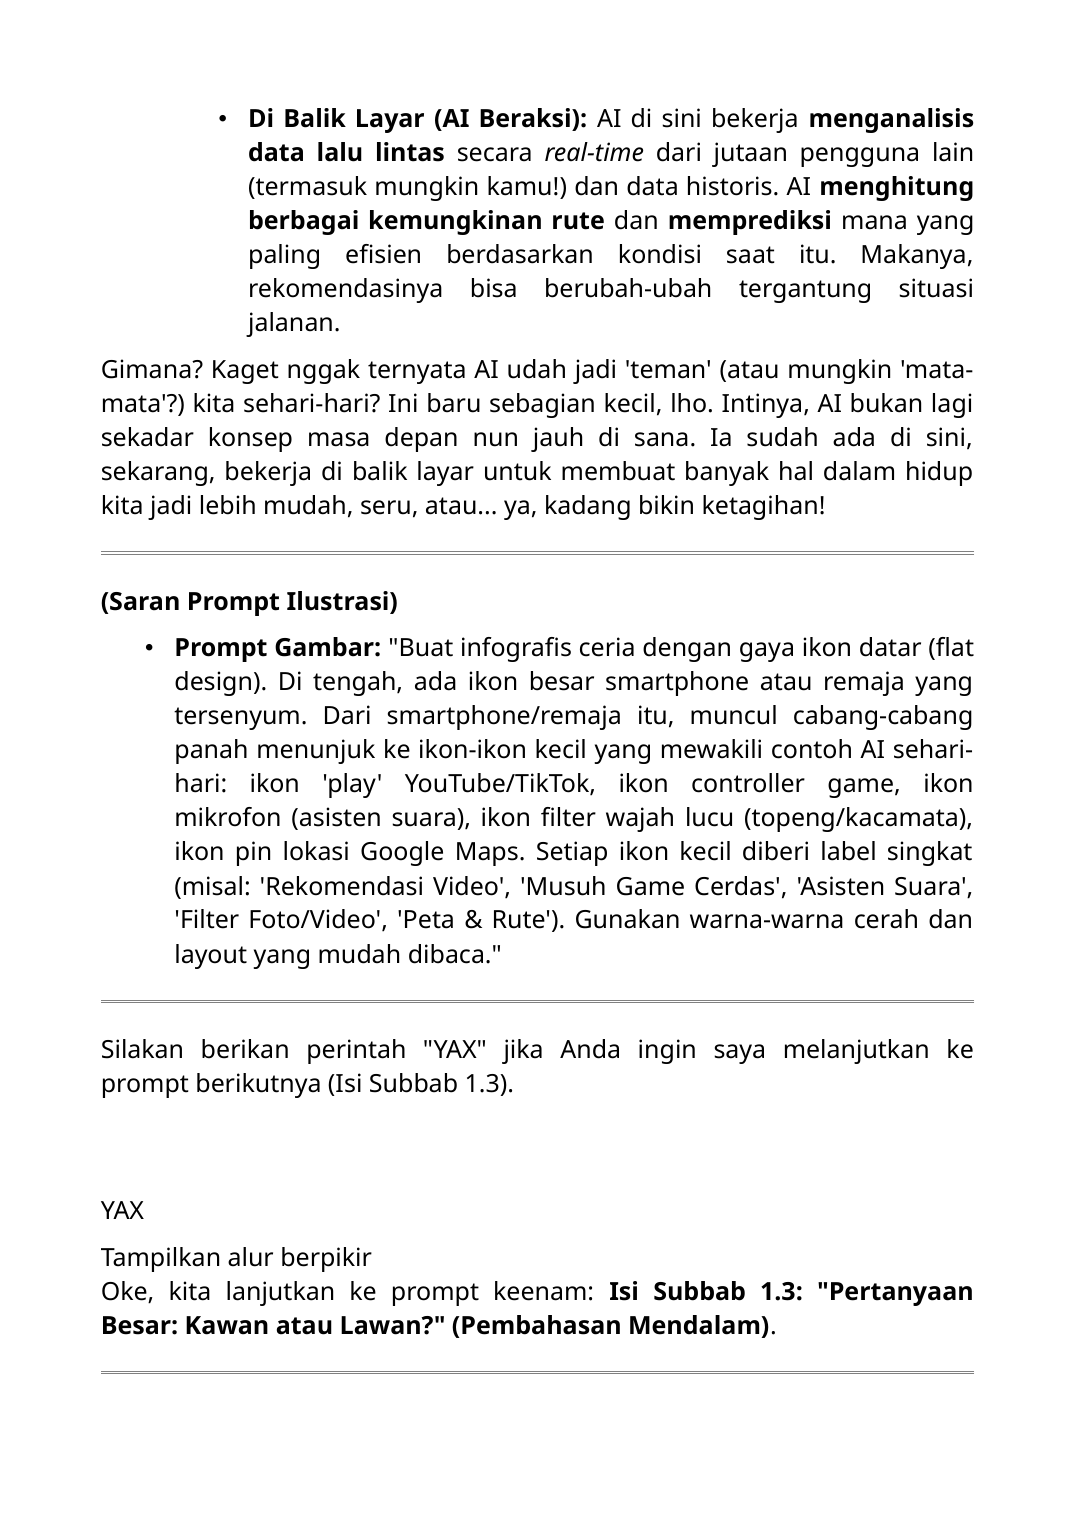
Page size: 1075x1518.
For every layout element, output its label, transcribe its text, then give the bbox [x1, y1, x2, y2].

text Gimana? Kaget nggak ternyata AI udah jadi 'teman' (atau mungkin 'mata-mata'?) kita sehari-hari? Ini baru sebagian kecil, lho. Intinya, AI bukan lagi sekadar konsep masa depan nun jauh di sana. Ia sudah ada di sini, sekarang, bekerja di balik layar untuk membuat banyak hal dalam hidup kita jadi lebih mudah, seru, atau... ya, kadang bikin ketagihan! [101, 351, 974, 522]
text (Saran Prompt Ilustrasi) [101, 583, 974, 617]
list Prompt Gambar: "Buat infografis ceria dengan gaya ikon datar (flat design). Di tengah, ada ikon besar smartphone atau remaja yang tersenyum. Dari smartphone/remaja itu, muncul cabang-cabang panah menunjuk ke ikon-ikon kecil yang mewakili contoh AI sehari-hari: ikon 'play' YouTube/TikTok, ikon controller game, ikon mikrofon (asisten suara), ikon filter wajah lucu (topeng/kacamata), ikon pin lokasi Google Maps. Setiap ikon kecil diberi label singkat (misal: 'Rekomendasi Video', 'Musuh Game Cerdas', 'Asisten Suara', 'Filter Foto/Video', 'Peta & Rute'). Gunakan warna-warna cerah dan layout yang mudah dibaca." [145, 630, 974, 970]
text Silakan berikan perintah "YAX" jika Anda ingin saya melanjutkan ke prompt berikutnya (Isi Subbab 1.3). [101, 1032, 974, 1100]
text YAX [101, 1193, 974, 1227]
text Oke, kita lanjutkan ke prompt keenam: Isi Subbab 1.3: "Pertanyaan Besar: Kawan atau Lawan?" (Pembahasan Mendalam). [101, 1273, 974, 1342]
text Tampilkan alur berpikir [101, 1239, 974, 1273]
list Di Balik Layar (AI Beraksi): AI di sini bekerja menganalisis data lalu lintas secara real-time dari jutaan pengguna lain (termasuk mungkin kamu!) dan data historis. AI menghitung berbagai kemungkinan rute dan memprediksi mana yang paling efisien berdasarkan kondisi saat itu. Makanya, rekomendasinya bisa berubah-ubah tergantung situasi jalanan. [218, 101, 974, 339]
